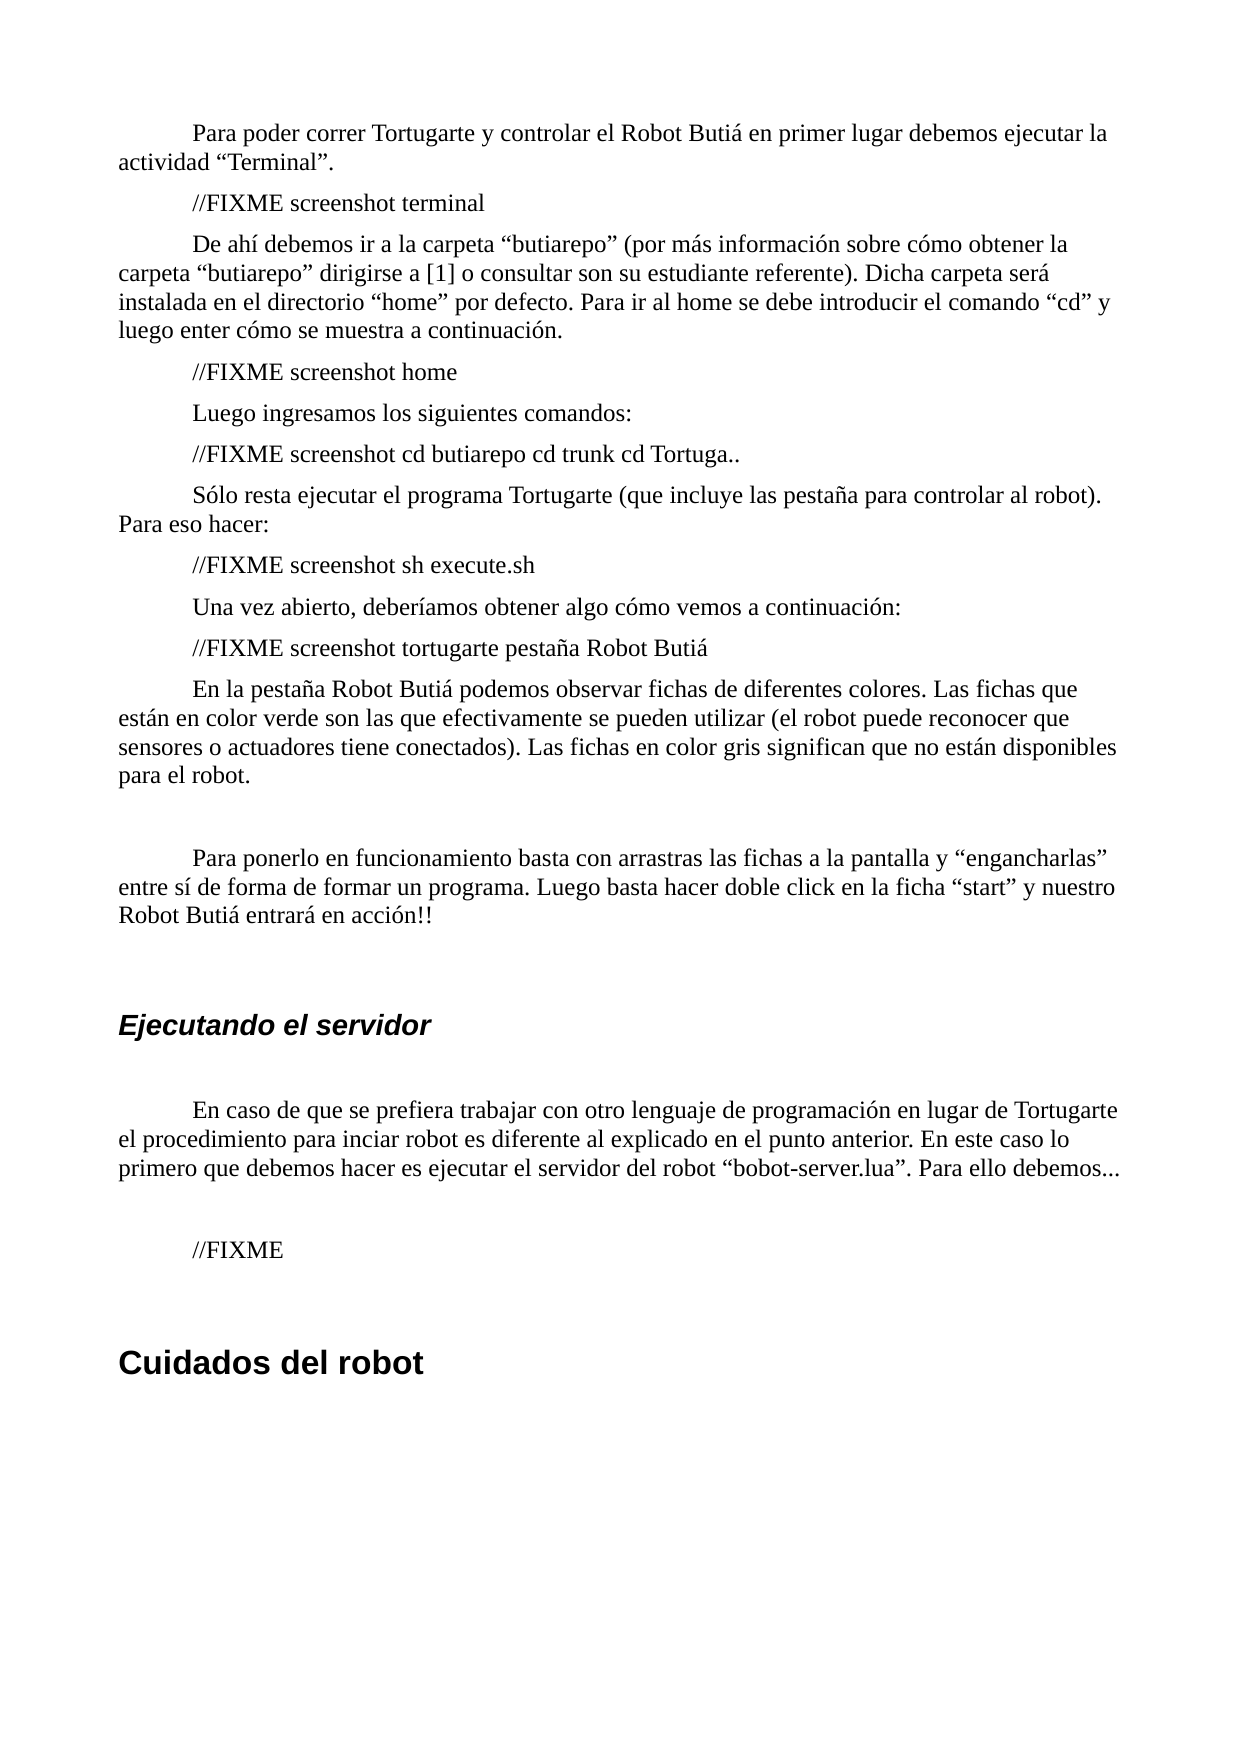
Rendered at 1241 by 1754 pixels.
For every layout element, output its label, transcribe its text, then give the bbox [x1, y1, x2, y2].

text //FIXME [118, 1235, 1122, 1264]
text Para ponerlo en funcionamiento basta con arrastras las fichas a la pantalla y “engancharlas” entre sí de forma de formar un programa. Luego basta hacer doble click en la ficha “start” y nuestro Robot Butiá entrará en acción!! [118, 843, 1122, 929]
text //FIXME screenshot tortugarte pestaña Robot Butiá [118, 633, 1122, 662]
text De ahí debemos ir a la carpeta “butiarepo” (por más información sobre cómo obtener la carpeta “butiarepo” dirigirse a [1] o consultar son su estudiante referente). Dicha carpeta será instalada en el directorio “home” por defecto. Para ir al home se debe introducir el comando “cd” y luego enter cómo se muestra a continuación. [118, 229, 1122, 344]
text En caso de que se prefiera trabajar con otro lenguaje de programación en lugar de Tortugarte el procedimiento para inciar robot es diferente al explicado en el punto anterior. En este caso lo primero que debemos hacer es ejecutar el servidor del robot “bobot-server.lua”. Para ello debemos... [118, 1095, 1122, 1182]
text Una vez abierto, deberíamos obtener algo cómo vemos a continuación: [118, 592, 1122, 621]
subtitle Ejecutando el servidor [118, 1008, 1122, 1042]
text En la pestaña Robot Butiá podemos observar fichas de diferentes colores. Las fichas que están en color verde son las que efectivamente se pueden utilizar (el robot puede reconocer que sensores o actuadores tiene conectados). Las fichas en color gris significan que no están disponibles para el robot. [118, 674, 1122, 789]
subtitle Cuidados del robot [118, 1343, 1122, 1382]
text Luego ingresamos los siguientes comandos: [118, 398, 1122, 427]
text //FIXME screenshot cd butiarepo cd trunk cd Tortuga.. [118, 439, 1122, 468]
text //FIXME screenshot home [118, 357, 1122, 386]
text //FIXME screenshot sh execute.sh [118, 551, 1122, 579]
text //FIXME screenshot terminal [118, 188, 1122, 217]
text Sólo resta ejecutar el programa Tortugarte (que incluye las pestaña para controlar al robot). Para eso hacer: [118, 481, 1122, 538]
text Para poder correr Tortugarte y controlar el Robot Butiá en primer lugar debemos ejecutar la actividad “Terminal”. [118, 118, 1122, 176]
